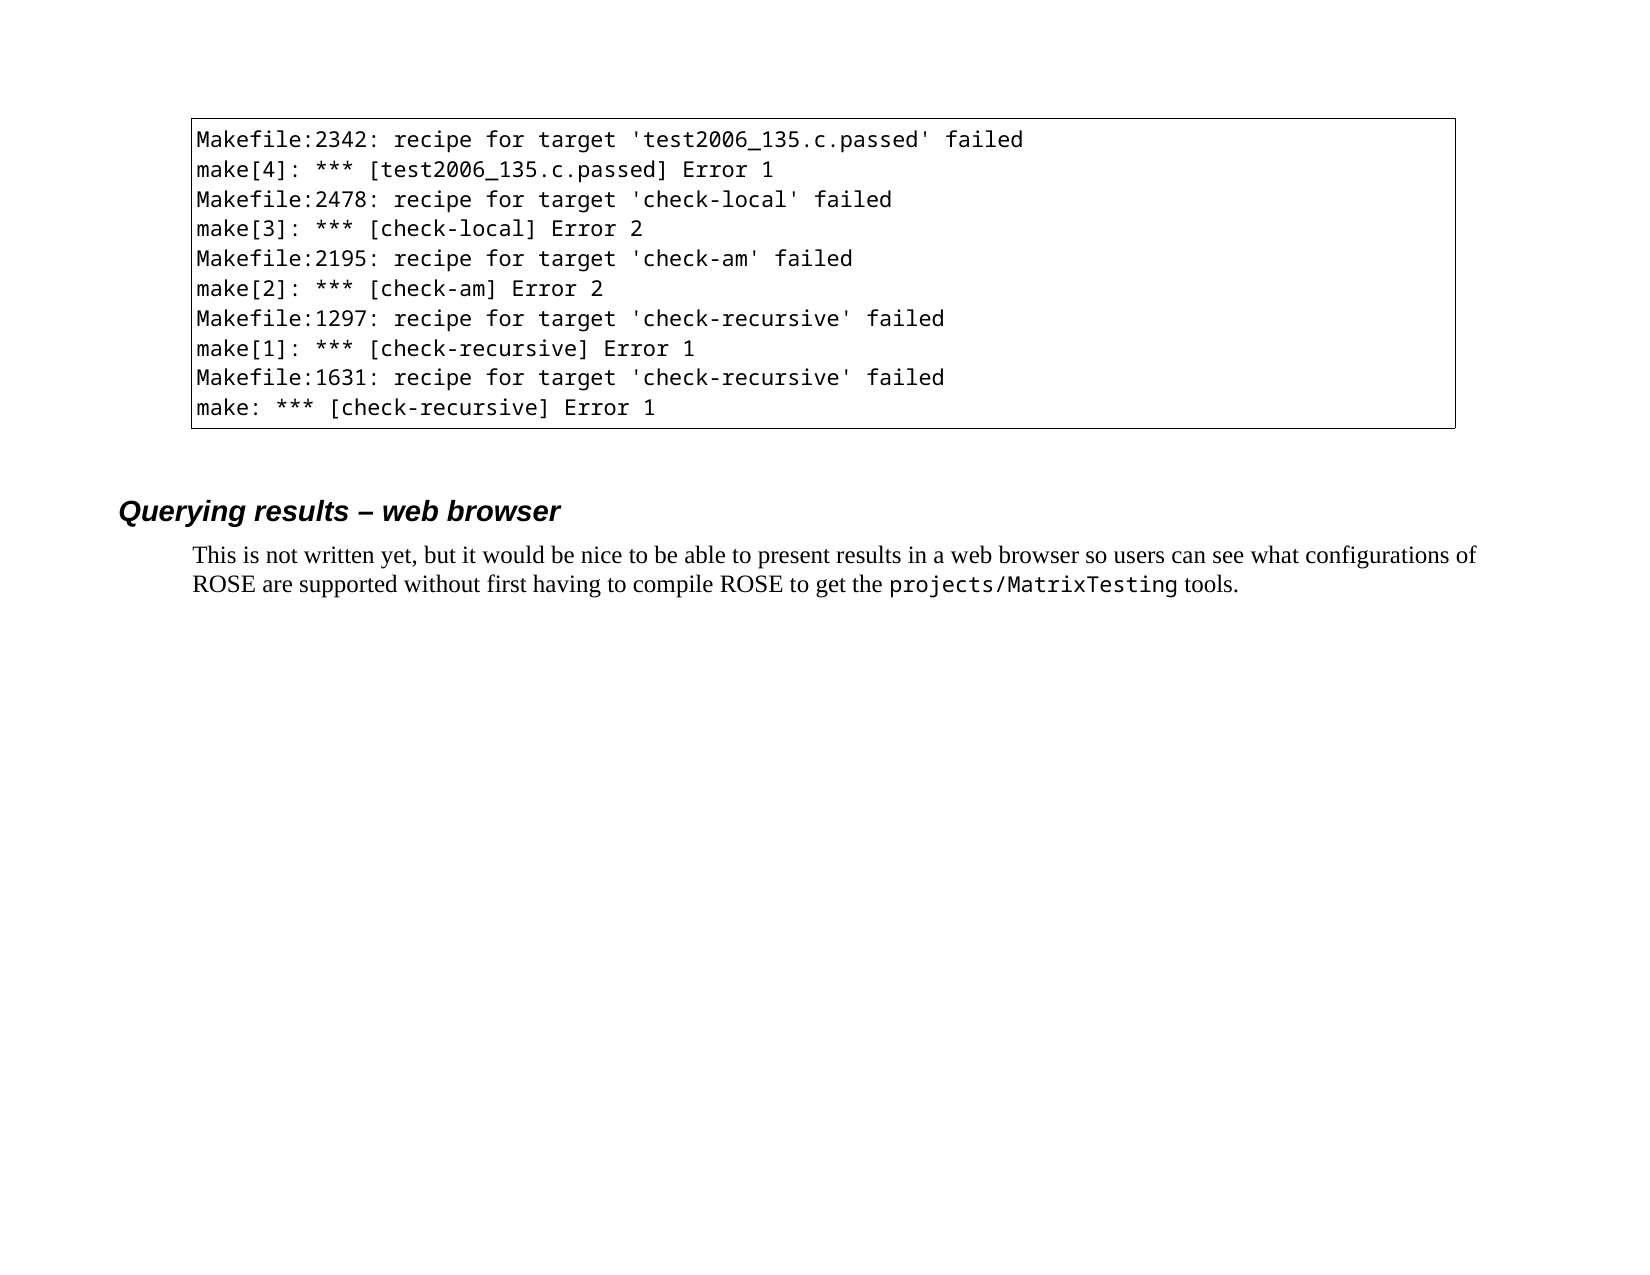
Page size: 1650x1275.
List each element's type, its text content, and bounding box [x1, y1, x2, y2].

table_header Makefile:2342: recipe for target 'test2006_135.c.passed' failed make[4]: *** [test2006_135.c.passed] Error 1 Makefile:2478: recipe for target 'check-local' failed make[3]: *** [check-local] Error 2 Makefile:2195: recipe for target 'check-am' failed make[2]: *** [check-am] Error 2 Makefile:1297: recipe for target 'check-recursive' failed make[1]: *** [check-recursive] Error 1 Makefile:1631: recipe for target 'check-recursive' failed make: *** [check-recursive] Error 1 [192, 119, 1455, 428]
subtitle Querying results – web browser [118, 494, 1532, 527]
text This is not written yet, but it would be nice to be able to present results in a web browser so users can see what configurations of ROSE are supported without first having to compile ROSE to get the projects/MatrixTesting tools. [192, 540, 1532, 598]
